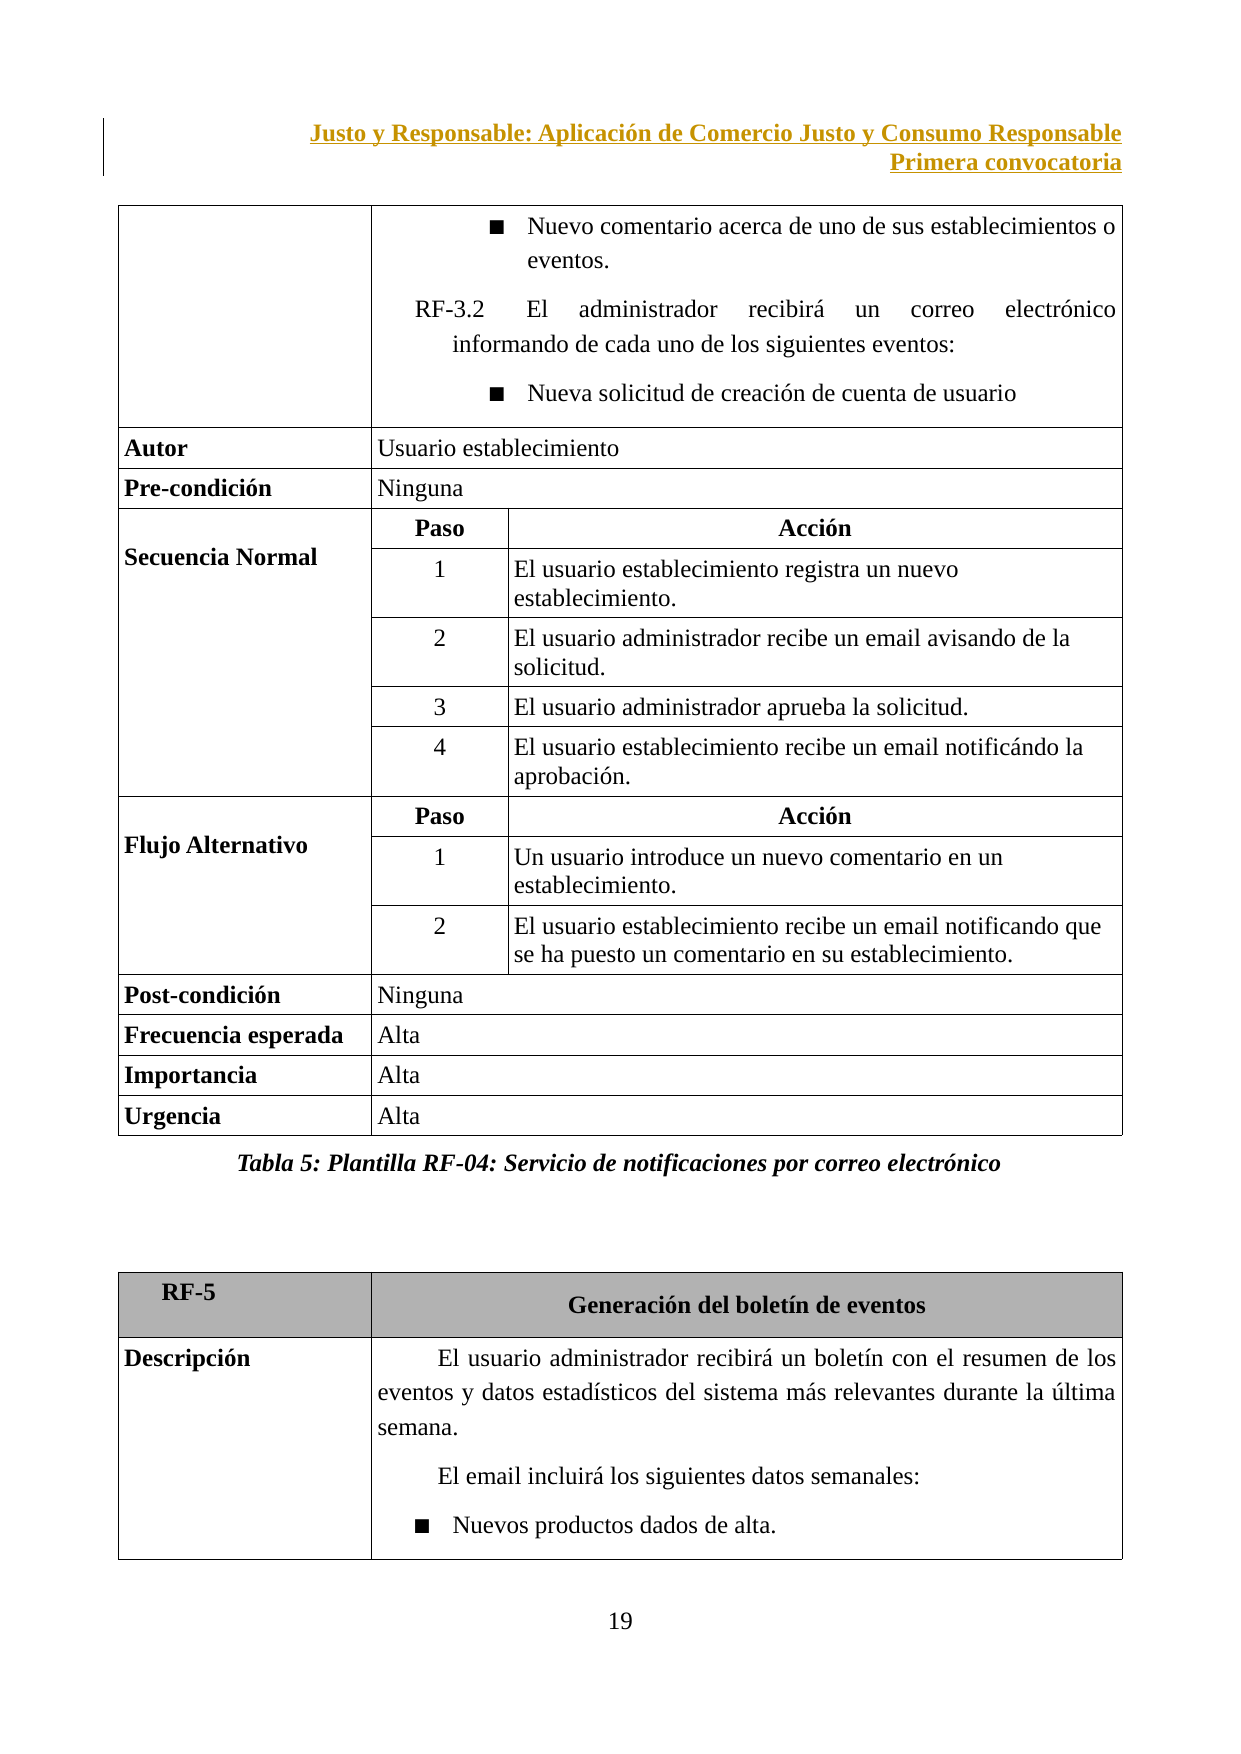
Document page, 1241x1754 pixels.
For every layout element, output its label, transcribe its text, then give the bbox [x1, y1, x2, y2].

table_cell 2 [372, 906, 508, 974]
table_cell Ninguna [372, 469, 1122, 508]
table_header Generación del boletín de eventos [372, 1273, 1122, 1337]
table_cell Urgencia [119, 1096, 371, 1135]
table_cell Secuencia Normal [119, 509, 371, 796]
table_cell Descripción [119, 1338, 371, 1559]
table_cell Se creará un servicio de notificaciones mediante correo electrónico en la aplicación de gestión, para informar a ciertos usuarios. Los usuarios establecimientos recibirán un correo electrónico informando de cada uno de los siguientes eventos: Autorización de su cuenta de usuario por parte del administrador. Nuevo comentario acerca de uno de sus establecimientos o eventos. El administrador recibirá un correo electrónico informando de cada uno de los siguientes eventos: Nueva solicitud de creación de cuenta de usuario [372, 206, 1122, 427]
table_cell Usuario establecimiento [372, 428, 1122, 467]
table_header [119, 1273, 371, 1337]
table_cell 4 [372, 727, 508, 796]
table_cell Paso [372, 797, 508, 836]
table_cell Pre-condición [119, 469, 371, 508]
table_cell 1 [372, 549, 508, 617]
table_cell 1 [372, 837, 508, 905]
table_cell 3 [372, 687, 508, 726]
table_cell Alta [372, 1096, 1122, 1135]
table_cell Frecuencia esperada [119, 1015, 371, 1054]
table_cell Alta [372, 1015, 1122, 1054]
table_cell Paso [372, 509, 508, 548]
table_cell El usuario establecimiento recibe un email notificándo la aprobación. [509, 727, 1122, 796]
table_cell 2 [372, 618, 508, 686]
table_cell [119, 206, 371, 427]
table_cell El usuario establecimiento recibe un email notificando que se ha puesto un comentario en su establecimiento. [509, 906, 1122, 974]
table_cell Un usuario introduce un nuevo comentario en un establecimiento. [509, 837, 1122, 905]
table_cell Acción [509, 797, 1122, 836]
table_cell Post-condición [119, 975, 371, 1014]
table_cell El usuario administrador aprueba la solicitud. [509, 687, 1122, 726]
text Tabla 5: Plantilla RF-04: Servicio de notificaciones por correo electrónico [118, 1148, 1122, 1177]
table_cell Alta [372, 1056, 1122, 1095]
table_cell El usuario establecimiento registra un nuevo establecimiento. [509, 549, 1122, 617]
table_cell Importancia [119, 1056, 371, 1095]
table_cell Ninguna [372, 975, 1122, 1014]
table_cell Autor [119, 428, 371, 467]
table_cell Flujo Alternativo [119, 797, 371, 974]
table_cell El usuario administrador recibe un email avisando de la solicitud. [509, 618, 1122, 686]
table_cell Acción [509, 509, 1122, 548]
table_cell El usuario administrador recibirá un boletín con el resumen de los eventos y datos estadísticos del sistema más relevantes durante la última semana. El email incluirá los siguientes datos semanales: Nuevos productos dados de alta. Nuevos establecimientos introducidos. Nuevos eventos añadidos. Número de búsquedas de establecimientos. Número de búsquedas de productos. Número de búsquedas de eventos. Número de solicitudes de nuevos usuarios. [372, 1338, 1122, 1559]
